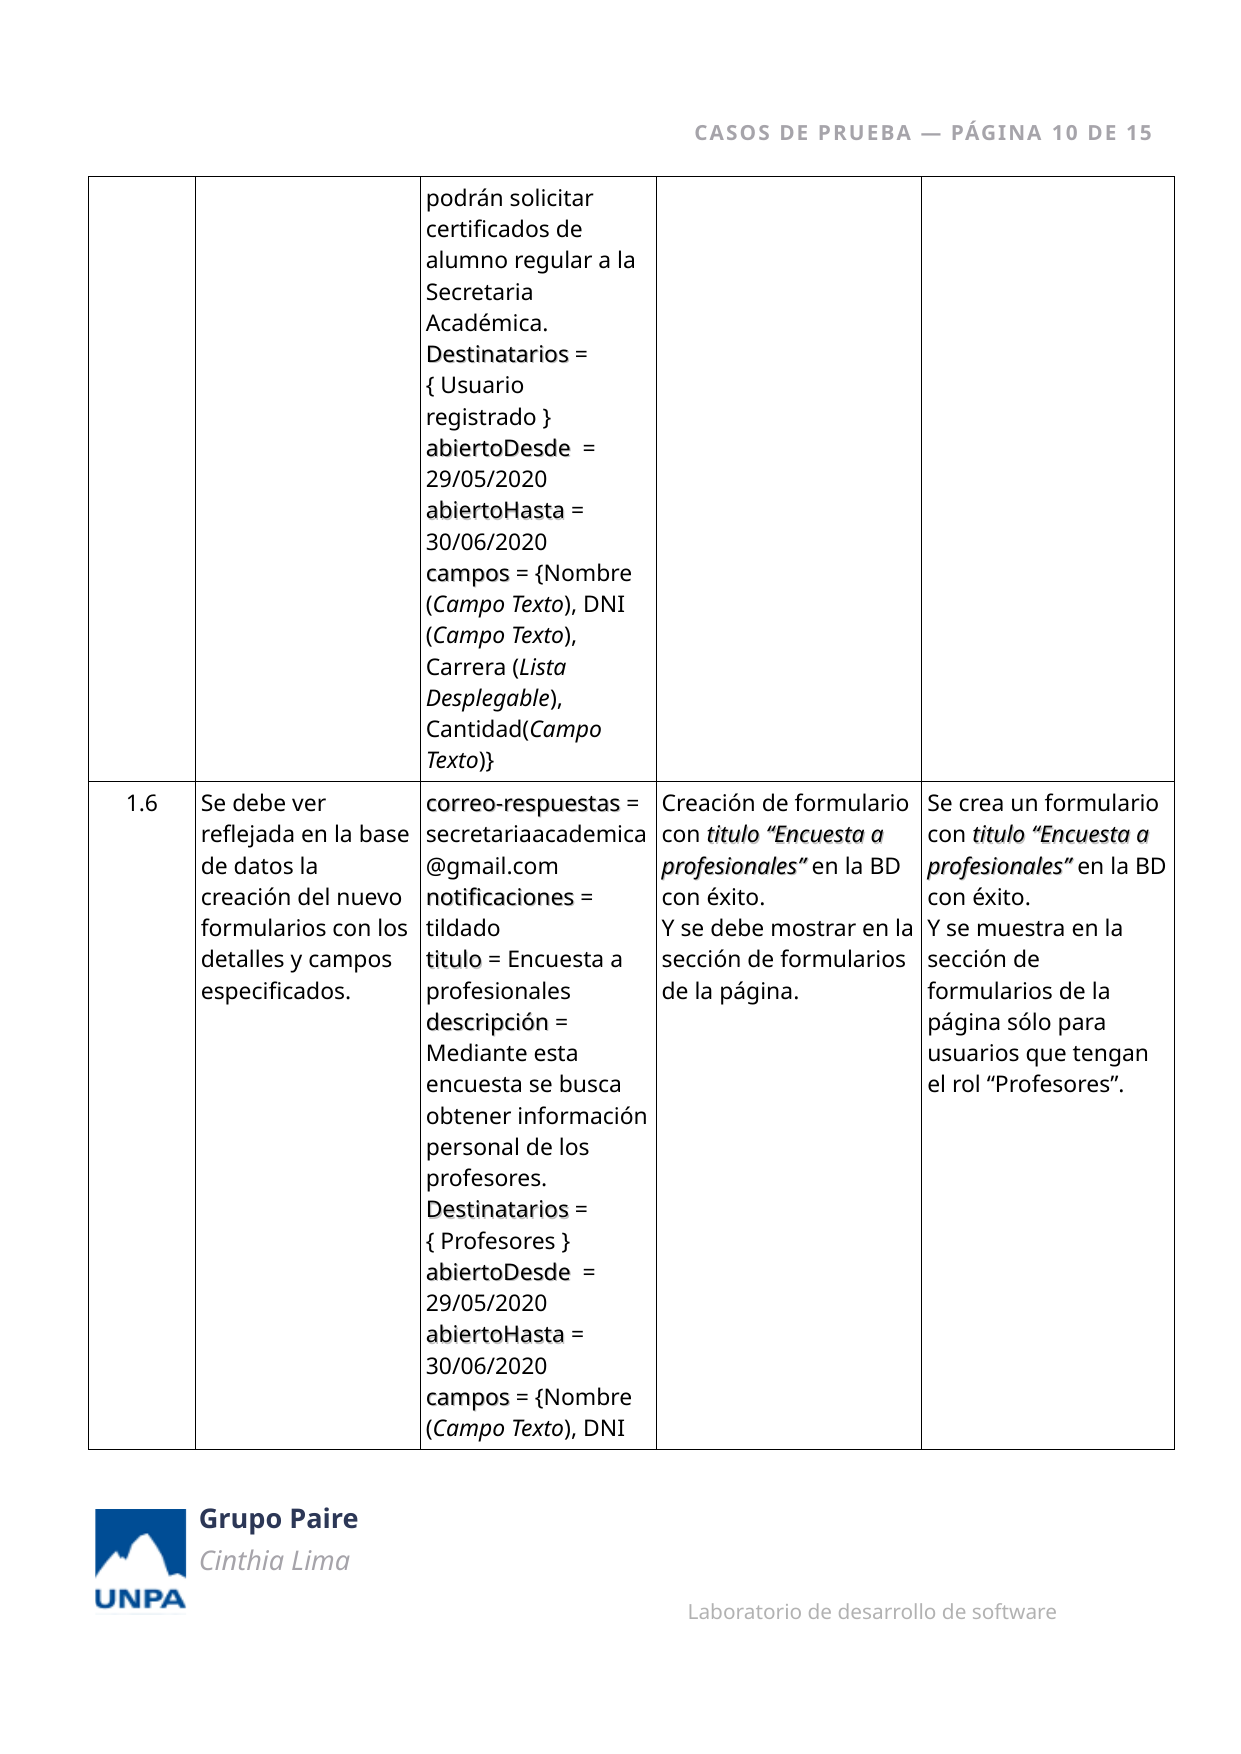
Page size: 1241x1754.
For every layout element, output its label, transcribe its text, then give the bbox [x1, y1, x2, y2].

table_cell [922, 177, 1174, 781]
table_cell podrán solicitar certificados de alumno regular a la Secretaria Académica. Destinatarios = { Usuario registrado } abiertoDesde = 29/05/2020 abiertoHasta = 30/06/2020 campos = {Nombre (Campo Texto), DNI (Campo Texto), Carrera (Lista Desplegable), Cantidad(Campo Texto)} [421, 177, 656, 781]
picture [95, 1509, 187, 1615]
table_cell 1.6 [89, 782, 195, 1449]
table_cell [196, 177, 420, 781]
table_cell correo-respuestas = secretariaacademica@gmail.com notificaciones = tildado titulo = Encuesta a profesionales descripción = Mediante esta encuesta se busca obtener información personal de los profesores. Destinatarios = { Profesores } abiertoDesde = 29/05/2020 abiertoHasta = 30/06/2020 campos = {Nombre (Campo Texto), DNI [421, 782, 656, 1449]
table_cell [657, 177, 921, 781]
table_cell [89, 177, 195, 781]
table_cell Creación de formulario con titulo “Encuesta a profesionales” en la BD con éxito. Y se debe mostrar en la sección de formularios de la página. [657, 782, 921, 1449]
table_cell Se crea un formulario con titulo “Encuesta a profesionales” en la BD con éxito. Y se muestra en la sección de formularios de la página sólo para usuarios que tengan el rol “Profesores”. [922, 782, 1174, 1449]
table_cell Se debe ver reflejada en la base de datos la creación del nuevo formularios con los detalles y campos especificados. [196, 782, 420, 1449]
